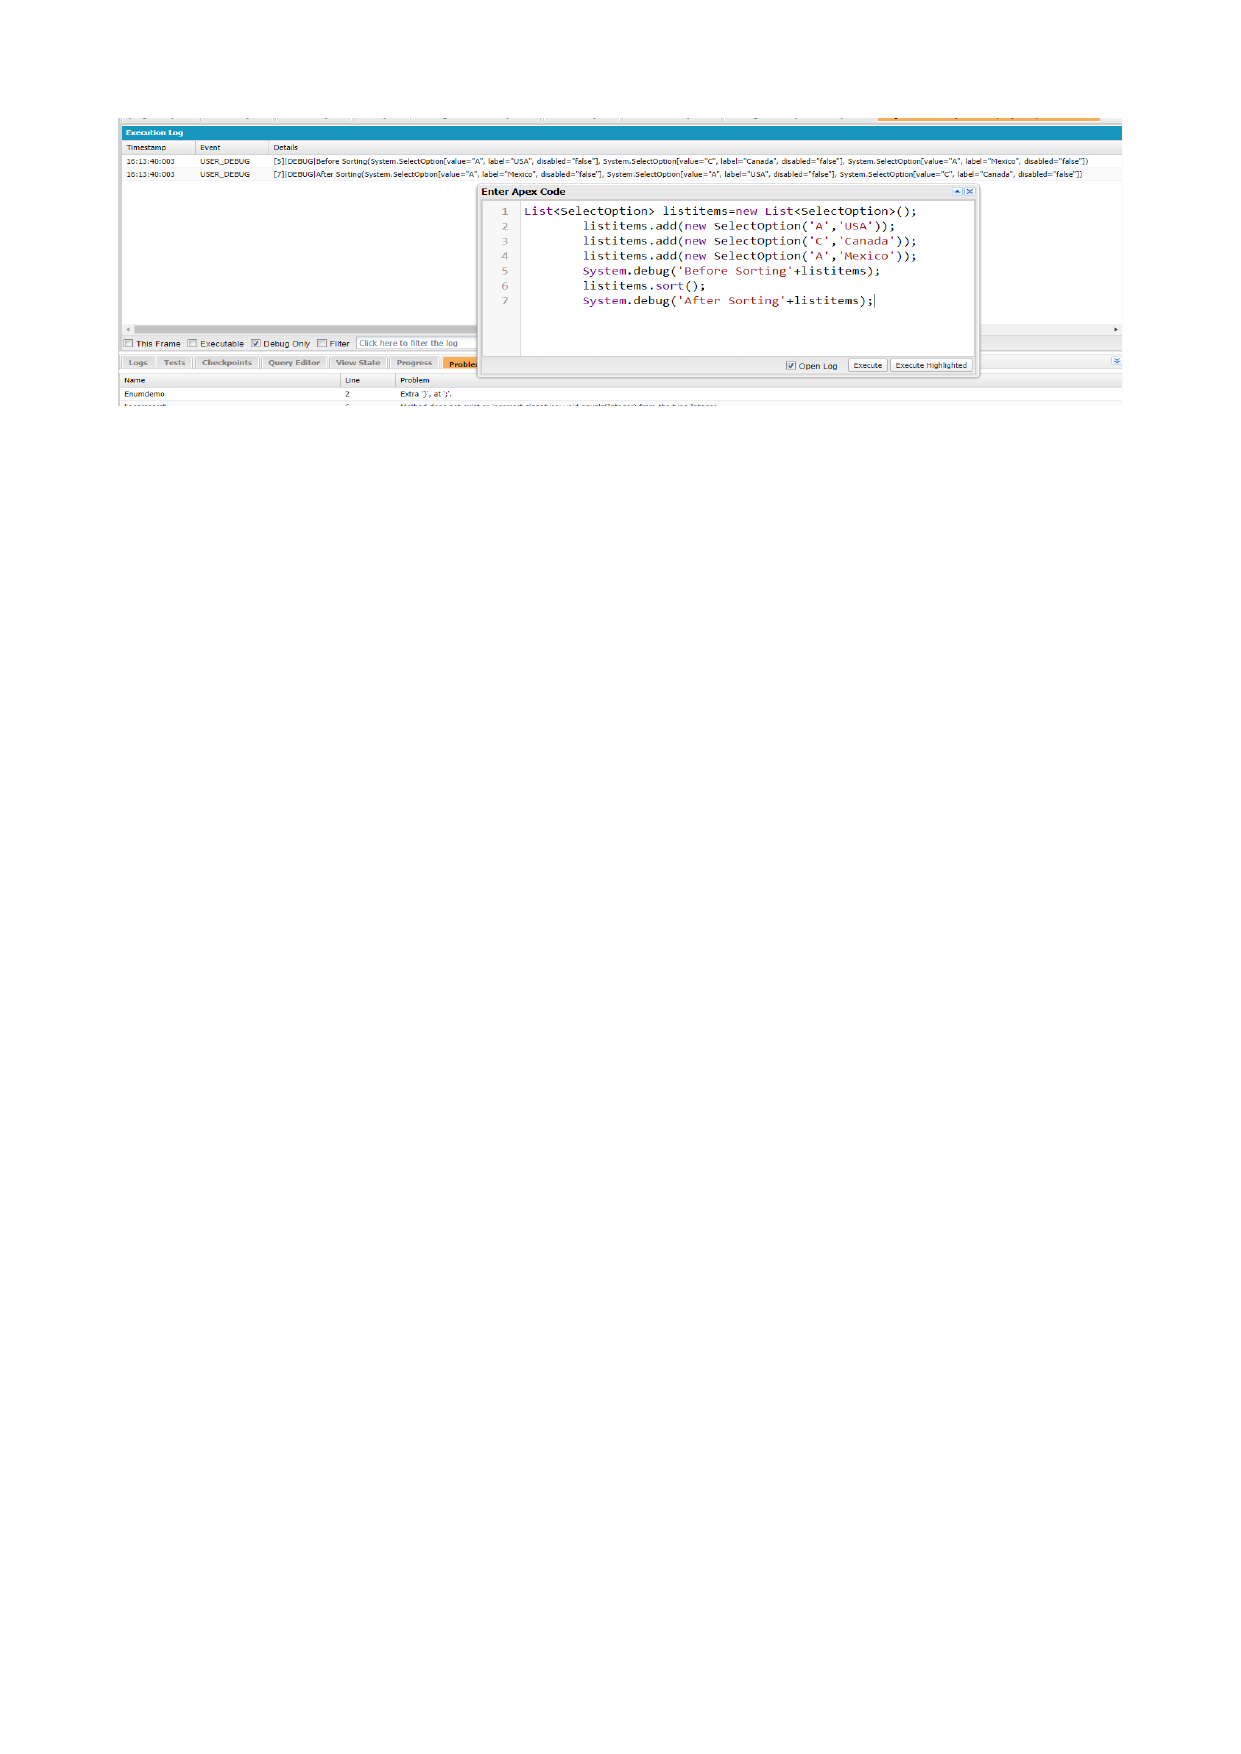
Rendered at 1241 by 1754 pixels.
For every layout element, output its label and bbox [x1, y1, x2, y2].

picture [118, 118, 1123, 406]
